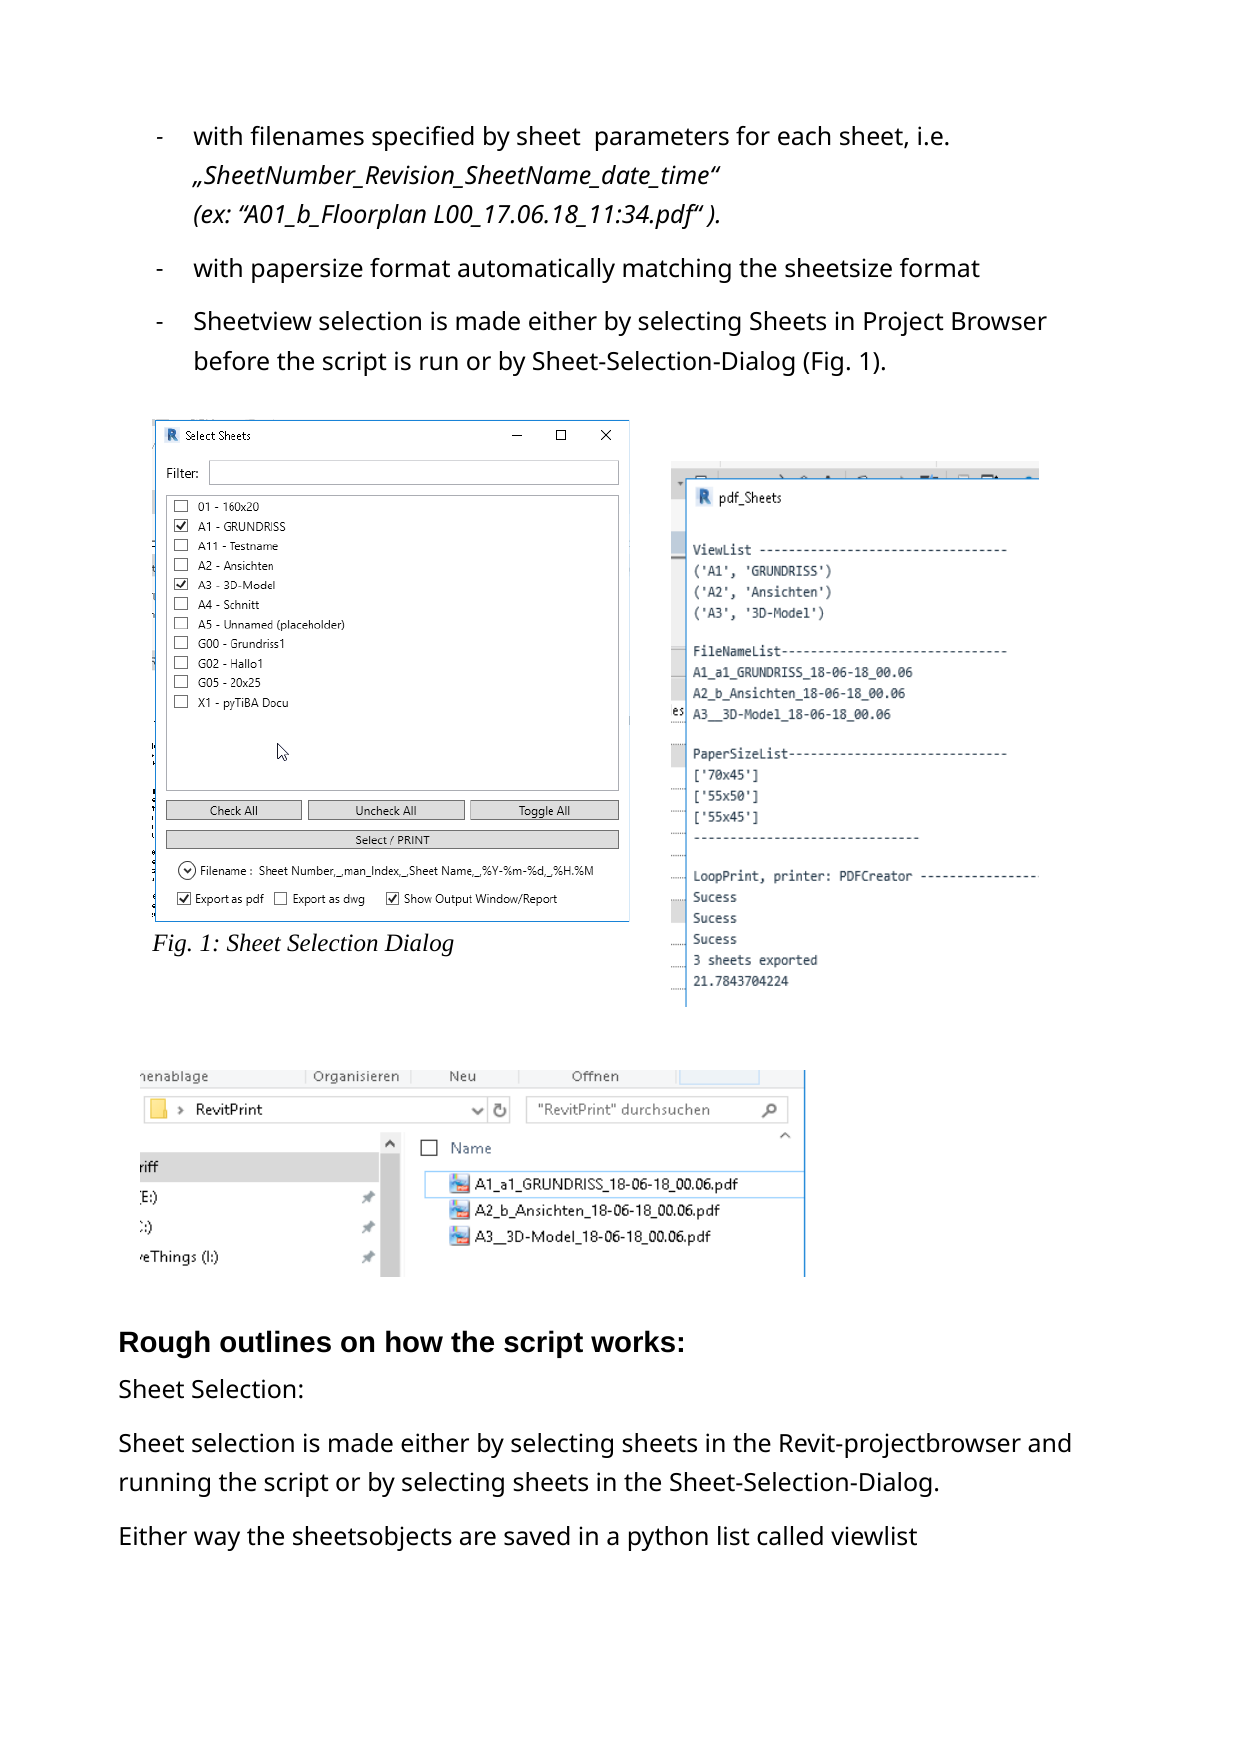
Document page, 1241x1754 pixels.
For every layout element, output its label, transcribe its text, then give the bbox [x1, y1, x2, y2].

list with filenames specified by sheet parameters for each sheet, i.e. „SheetNumber_Revision_SheetName_date_time“ (ex: “A01_b_Floorplan L00_17.06.18_11:34.pdf“ ). [156, 118, 1122, 231]
text Fig. 1: Sheet Selection Dialog [152, 923, 629, 957]
text Either way the sheetsobjects are saved in a python list called viewlist [118, 1518, 1122, 1552]
subtitle Rough outlines on how the script works: [118, 1325, 1122, 1359]
picture [152, 419, 630, 923]
text Sheet Selection: [118, 1371, 1122, 1406]
picture [140, 1070, 808, 1277]
list with papersize format automatically matching the sheetsize format [156, 250, 1122, 284]
text Sheet selection is made either by selecting sheets in the Revit-projectbrowser and running the script or by selecting sheets in the Sheet-Selection-Dialog. [118, 1425, 1122, 1498]
list Sheetview selection is made either by selecting Sheets in Project Browser before the script is run or by Sheet-Selection-Dialog (Fig. 1). [156, 304, 1122, 377]
picture [671, 461, 1039, 1007]
